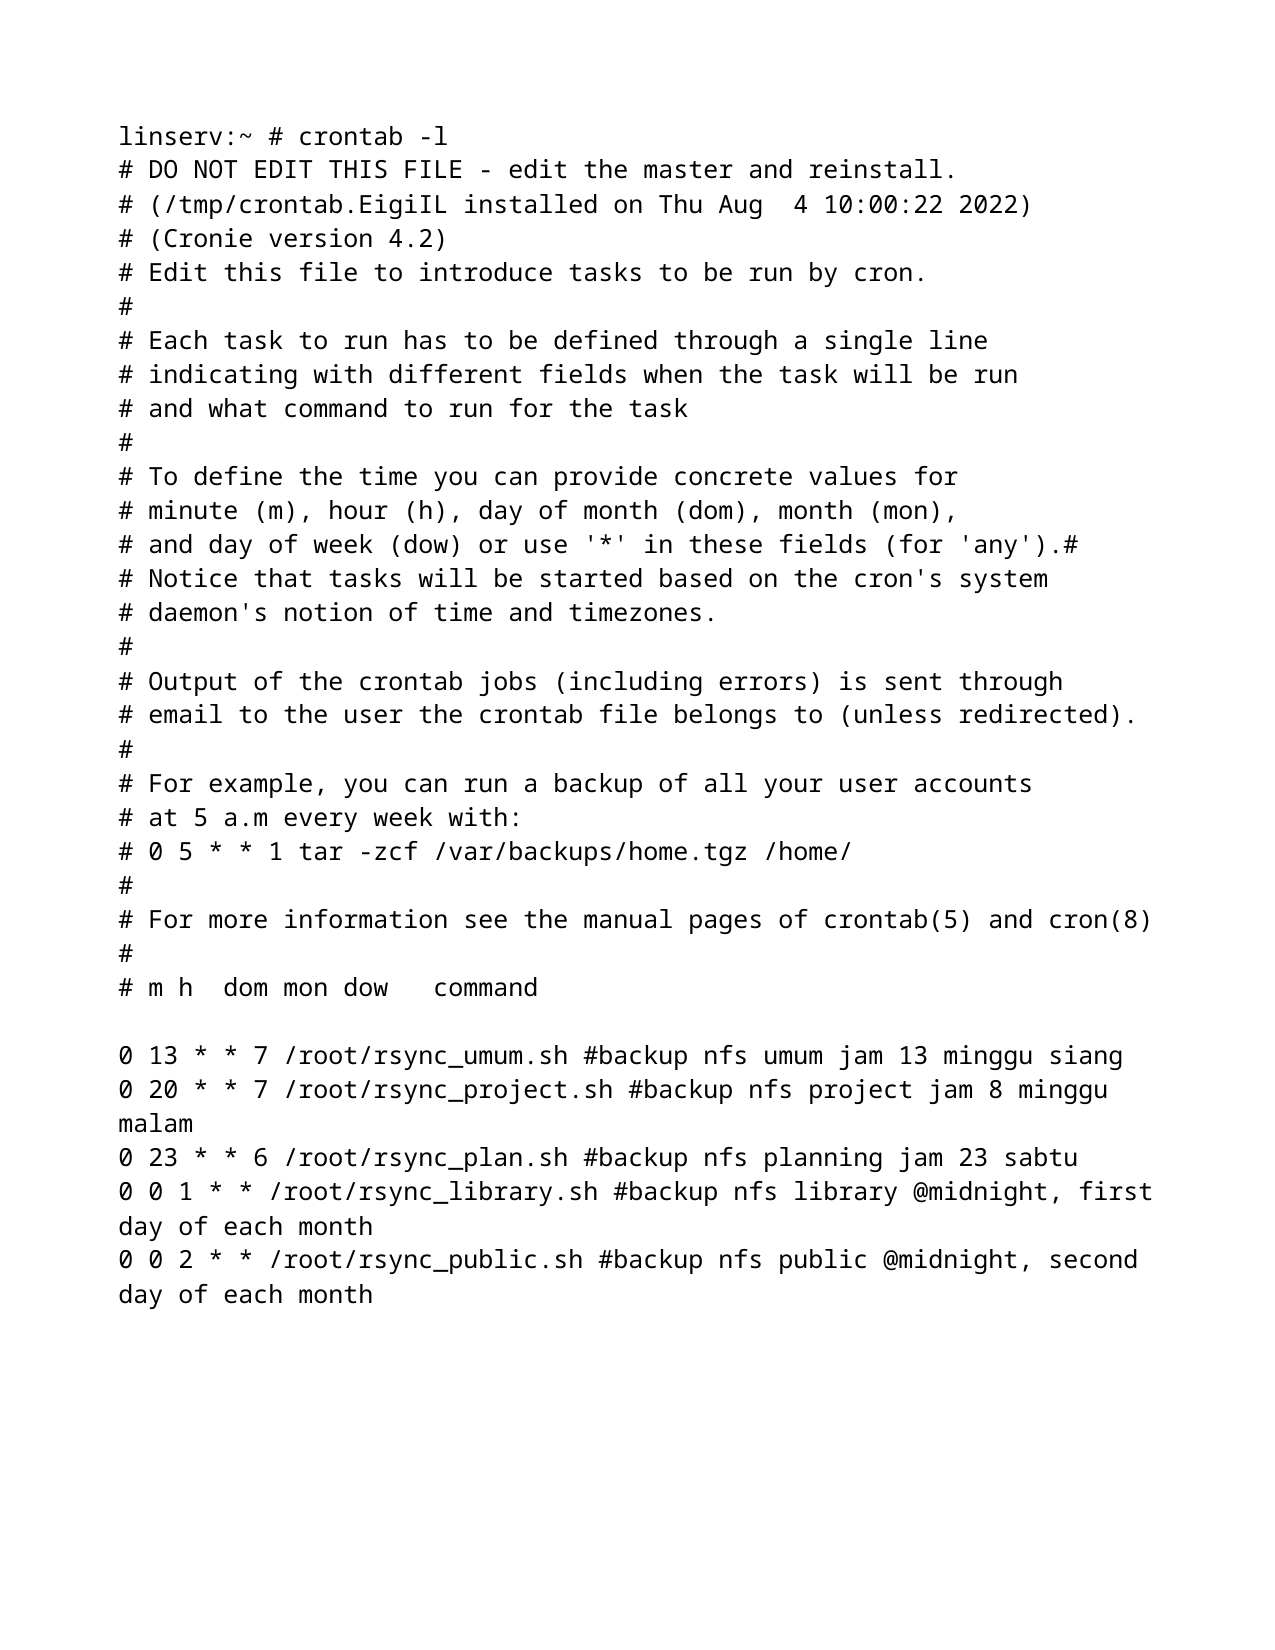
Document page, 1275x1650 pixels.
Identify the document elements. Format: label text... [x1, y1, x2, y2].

text # Each task to run has to be defined through a single line [118, 322, 1157, 357]
text 0 0 1 * * /root/rsync_library.sh #backup nfs library @midnight, first day of each month [118, 1174, 1157, 1242]
text 0 23 * * 6 /root/rsync_plan.sh #backup nfs planning jam 23 sabtu [118, 1140, 1157, 1174]
text # m h dom mon dow command [118, 970, 1157, 1004]
text # and what command to run for the task [118, 391, 1157, 425]
text # [118, 629, 1157, 663]
text 0 0 2 * * /root/rsync_public.sh #backup nfs public @midnight, second day of each month [118, 1242, 1157, 1310]
text # [118, 731, 1157, 765]
text # [118, 936, 1157, 970]
text # For more information see the manual pages of crontab(5) and cron(8) [118, 902, 1157, 936]
text # Edit this file to introduce tasks to be run by cron. [118, 254, 1157, 288]
text # [118, 425, 1157, 459]
text # DO NOT EDIT THIS FILE - edit the master and reinstall. [118, 152, 1157, 186]
text # [118, 288, 1157, 322]
text # email to the user the crontab file belongs to (unless redirected). [118, 697, 1157, 731]
text # and day of week (dow) or use '*' in these fields (for 'any').# [118, 527, 1157, 561]
text # For example, you can run a backup of all your user accounts [118, 765, 1157, 799]
text # To define the time you can provide concrete values for [118, 459, 1157, 493]
text # (Cronie version 4.2) [118, 220, 1157, 254]
text # daemon's notion of time and timezones. [118, 595, 1157, 629]
text # [118, 867, 1157, 902]
text # 0 5 * * 1 tar -zcf /var/backups/home.tgz /home/ [118, 833, 1157, 867]
text # at 5 a.m every week with: [118, 799, 1157, 833]
text 0 13 * * 7 /root/rsync_umum.sh #backup nfs umum jam 13 minggu siang [118, 1038, 1157, 1072]
text # (/tmp/crontab.EigiIL installed on Thu Aug 4 10:00:22 2022) [118, 186, 1157, 220]
text # minute (m), hour (h), day of month (dom), month (mon), [118, 493, 1157, 527]
text 0 20 * * 7 /root/rsync_project.sh #backup nfs project jam 8 minggu malam [118, 1072, 1157, 1140]
text # Notice that tasks will be started based on the cron's system [118, 561, 1157, 595]
text # Output of the crontab jobs (including errors) is sent through [118, 663, 1157, 697]
text # indicating with different fields when the task will be run [118, 357, 1157, 391]
text linserv:~ # crontab -l [118, 118, 1157, 152]
